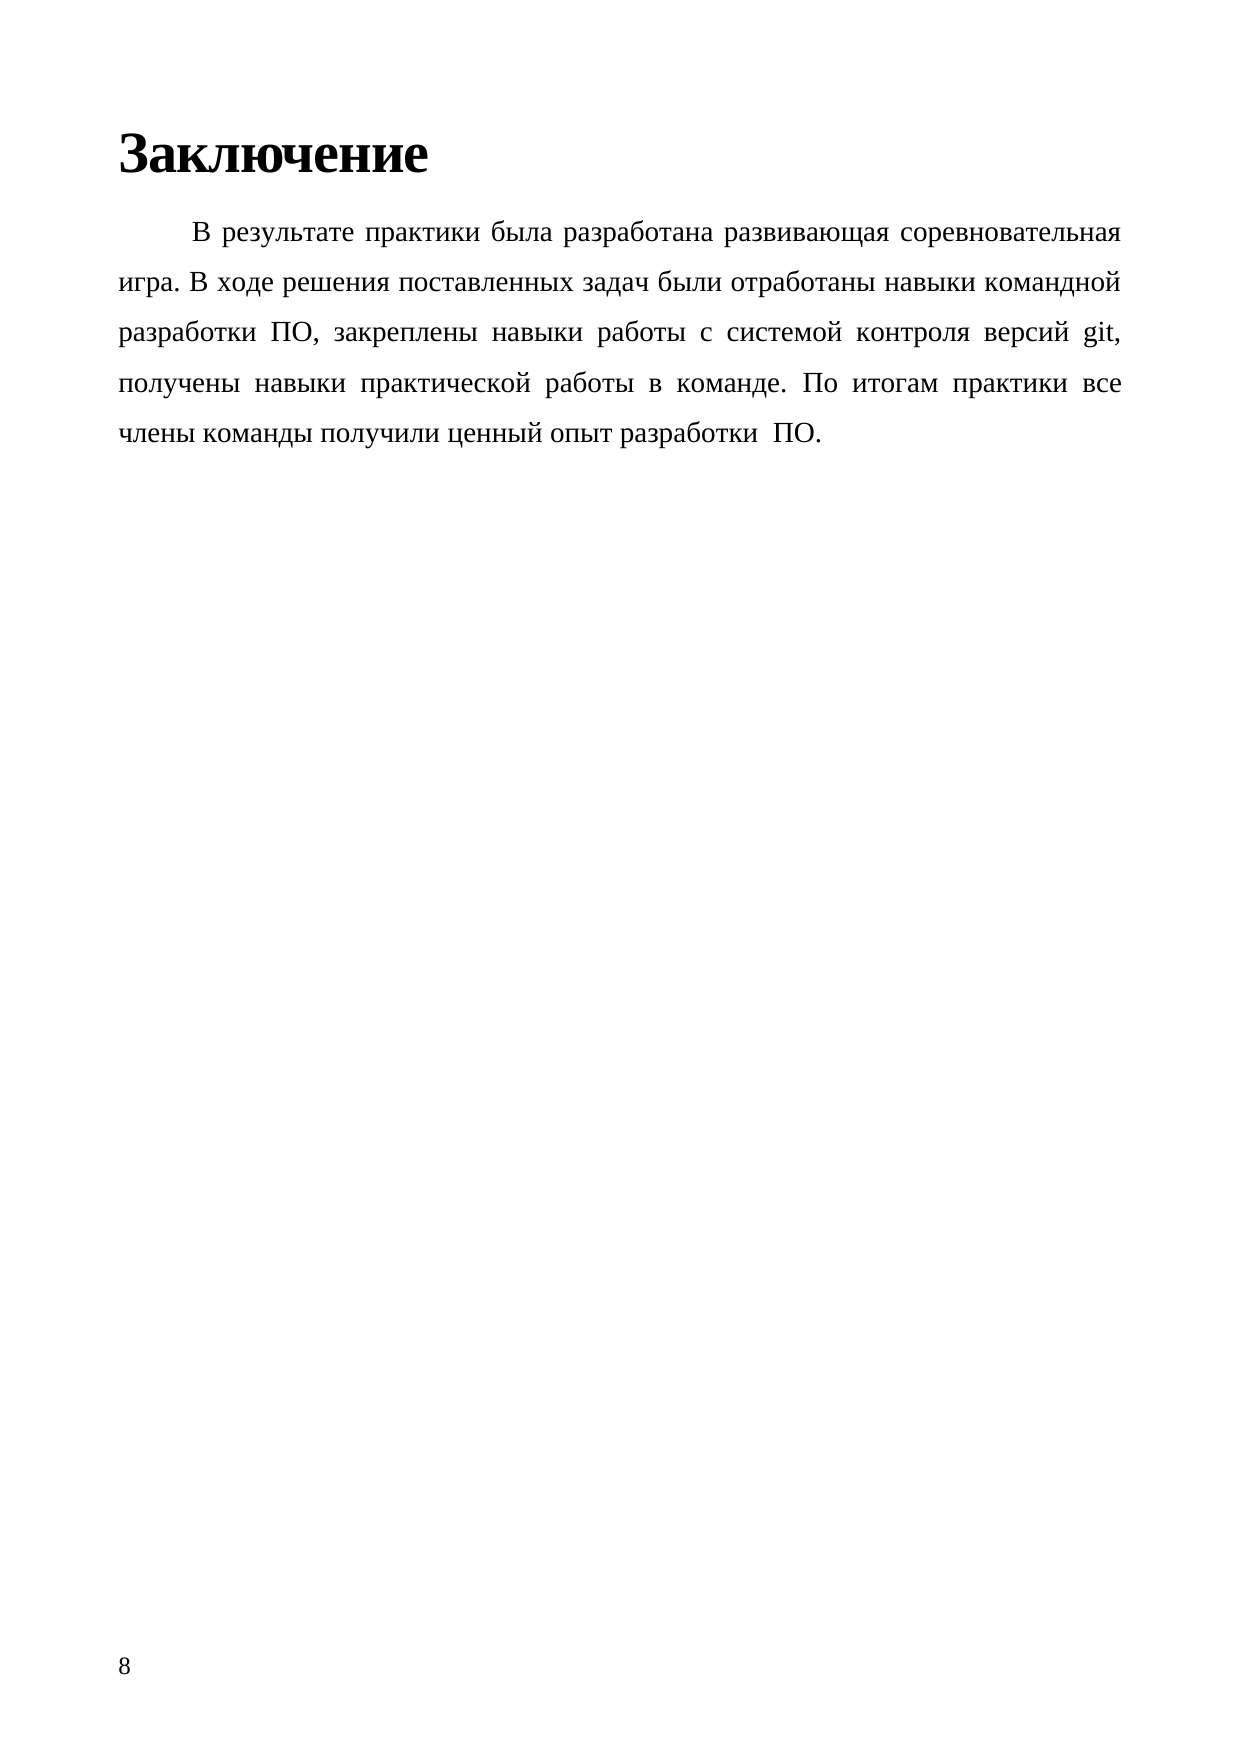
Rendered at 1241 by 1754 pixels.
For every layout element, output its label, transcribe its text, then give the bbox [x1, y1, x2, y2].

title Заключение [118, 118, 1122, 185]
text В результате практики была разработана развивающая соревновательная игра. В ходе решения поставленных задач были отработаны навыки командной разработки ПО, закреплены навыки работы с системой контроля версий git, получены навыки практической работы в команде. По итогам практики все члены команды получили ценный опыт разработки ПО. [118, 214, 1122, 449]
